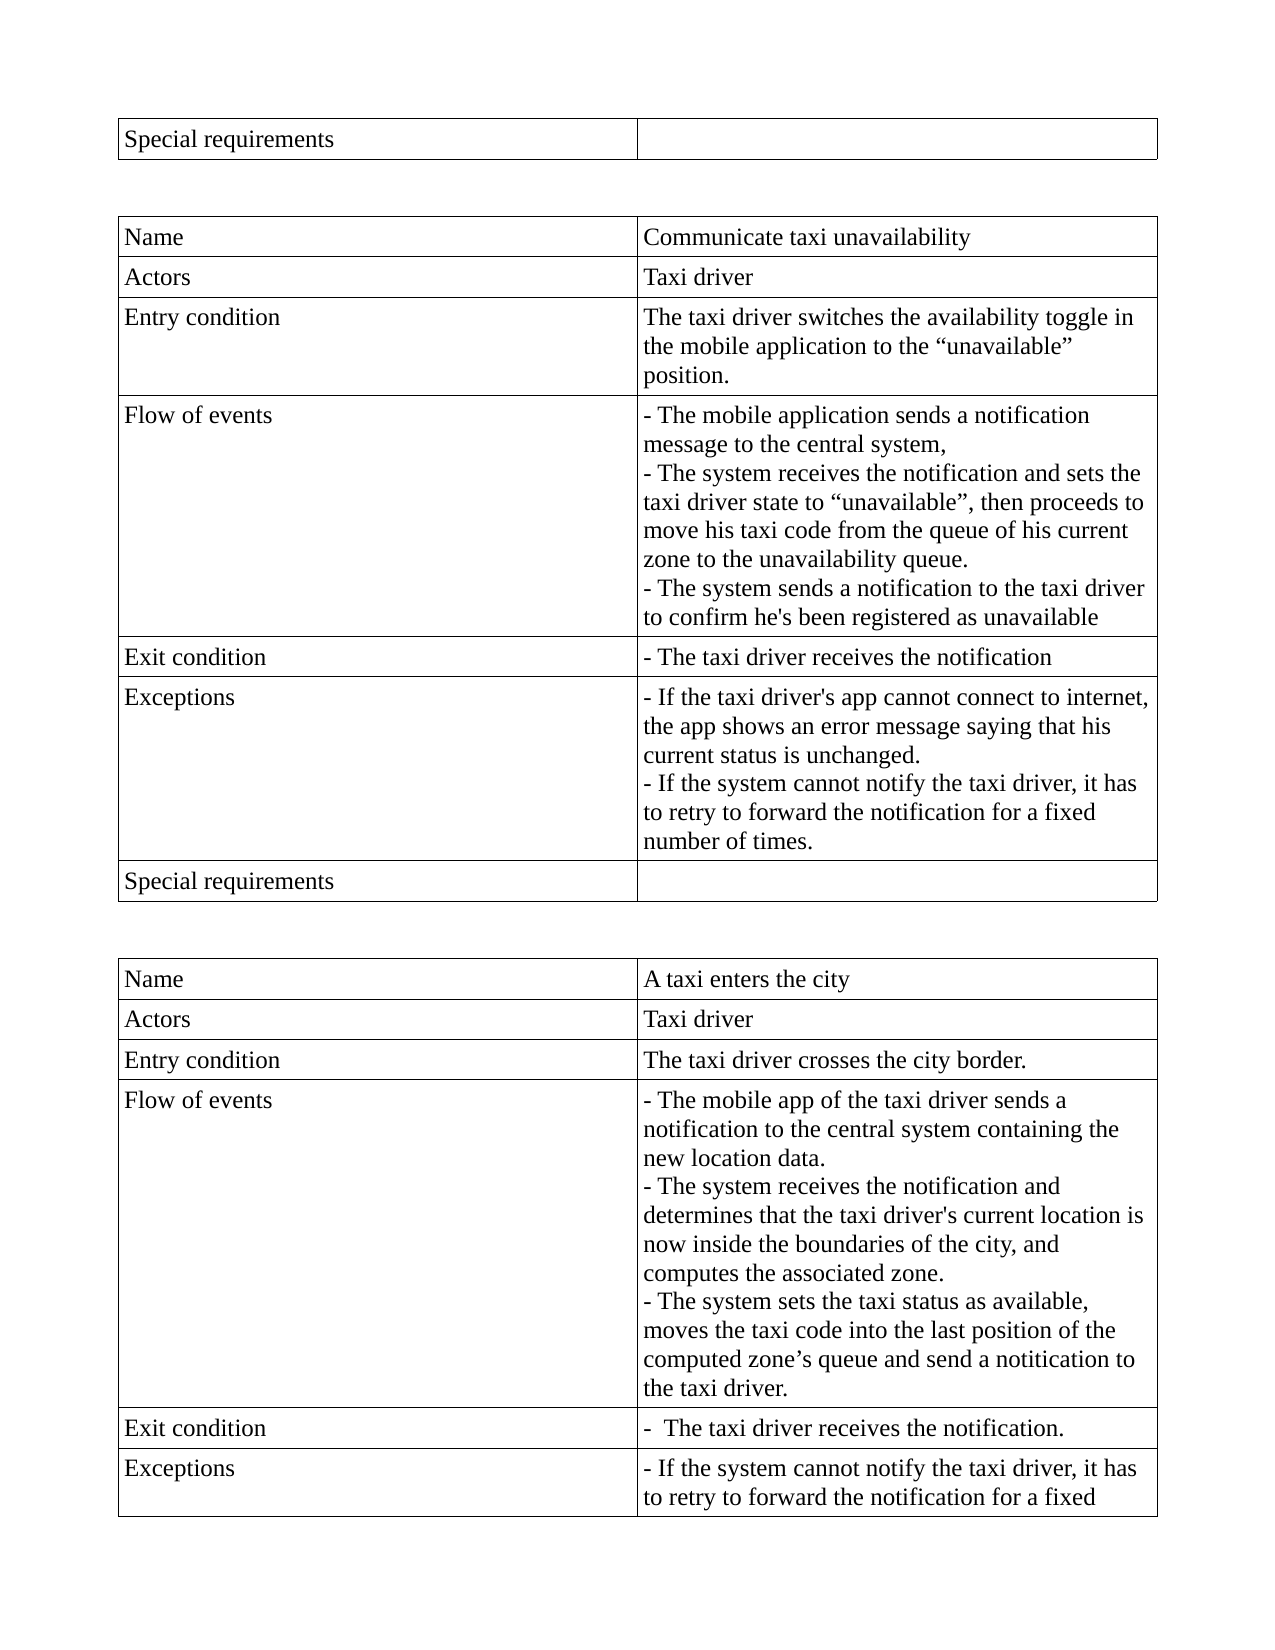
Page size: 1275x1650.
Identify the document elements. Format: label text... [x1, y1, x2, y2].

table_cell [638, 119, 1157, 158]
table_cell Actors [119, 257, 637, 297]
table_cell The taxi driver crosses the city border. [638, 1040, 1157, 1079]
table_cell - If the taxi driver's app cannot connect to internet, the app shows an error message saying that his current status is unchanged. - If the system cannot notify the taxi driver, it has to retry to forward the notification for a fixed number of times. [638, 677, 1157, 860]
table_cell Actors [119, 1000, 637, 1039]
table_cell Entry condition [119, 1040, 637, 1079]
table_cell The taxi driver switches the availability toggle in the mobile application to the “unavailable” position. [638, 298, 1157, 394]
table_cell Flow of events [119, 1080, 637, 1407]
table_cell - The taxi driver receives the notification. [638, 1408, 1157, 1447]
table_cell - The mobile app of the taxi driver sends a notification to the central system containing the new location data. - The system receives the notification and determines that the taxi driver's current location is now inside the boundaries of the city, and computes the associated zone. - The system sets the taxi status as available, moves the taxi code into the last position of the computed zone’s queue and send a notitication to the taxi driver. [638, 1080, 1157, 1407]
table_cell - If the system cannot notify the taxi driver, it has to retry to forward the notification for a fixed [638, 1449, 1157, 1516]
table_header Communicate taxi unavailability [638, 217, 1157, 256]
table_header A taxi enters the city [638, 959, 1157, 999]
table_cell Taxi driver [638, 257, 1157, 297]
table_cell Exit condition [119, 637, 637, 676]
table_cell Exceptions [119, 677, 637, 860]
table_cell Special requirements [119, 861, 637, 901]
table_cell Exit condition [119, 1408, 637, 1447]
table_cell Special requirements [119, 119, 637, 158]
table_cell [638, 861, 1157, 901]
table_cell Entry condition [119, 298, 637, 394]
table_cell Taxi driver [638, 1000, 1157, 1039]
table_cell Exceptions [119, 1449, 637, 1516]
table_header Name [119, 217, 637, 256]
table_cell - The mobile application sends a notification message to the central system, - The system receives the notification and sets the taxi driver state to “unavailable”, then proceeds to move his taxi code from the queue of his current zone to the unavailability queue. - The system sends a notification to the taxi driver to confirm he's been registered as unavailable [638, 396, 1157, 636]
table_cell Flow of events [119, 396, 637, 636]
table_header Name [119, 959, 637, 999]
table_cell - The taxi driver receives the notification [638, 637, 1157, 676]
